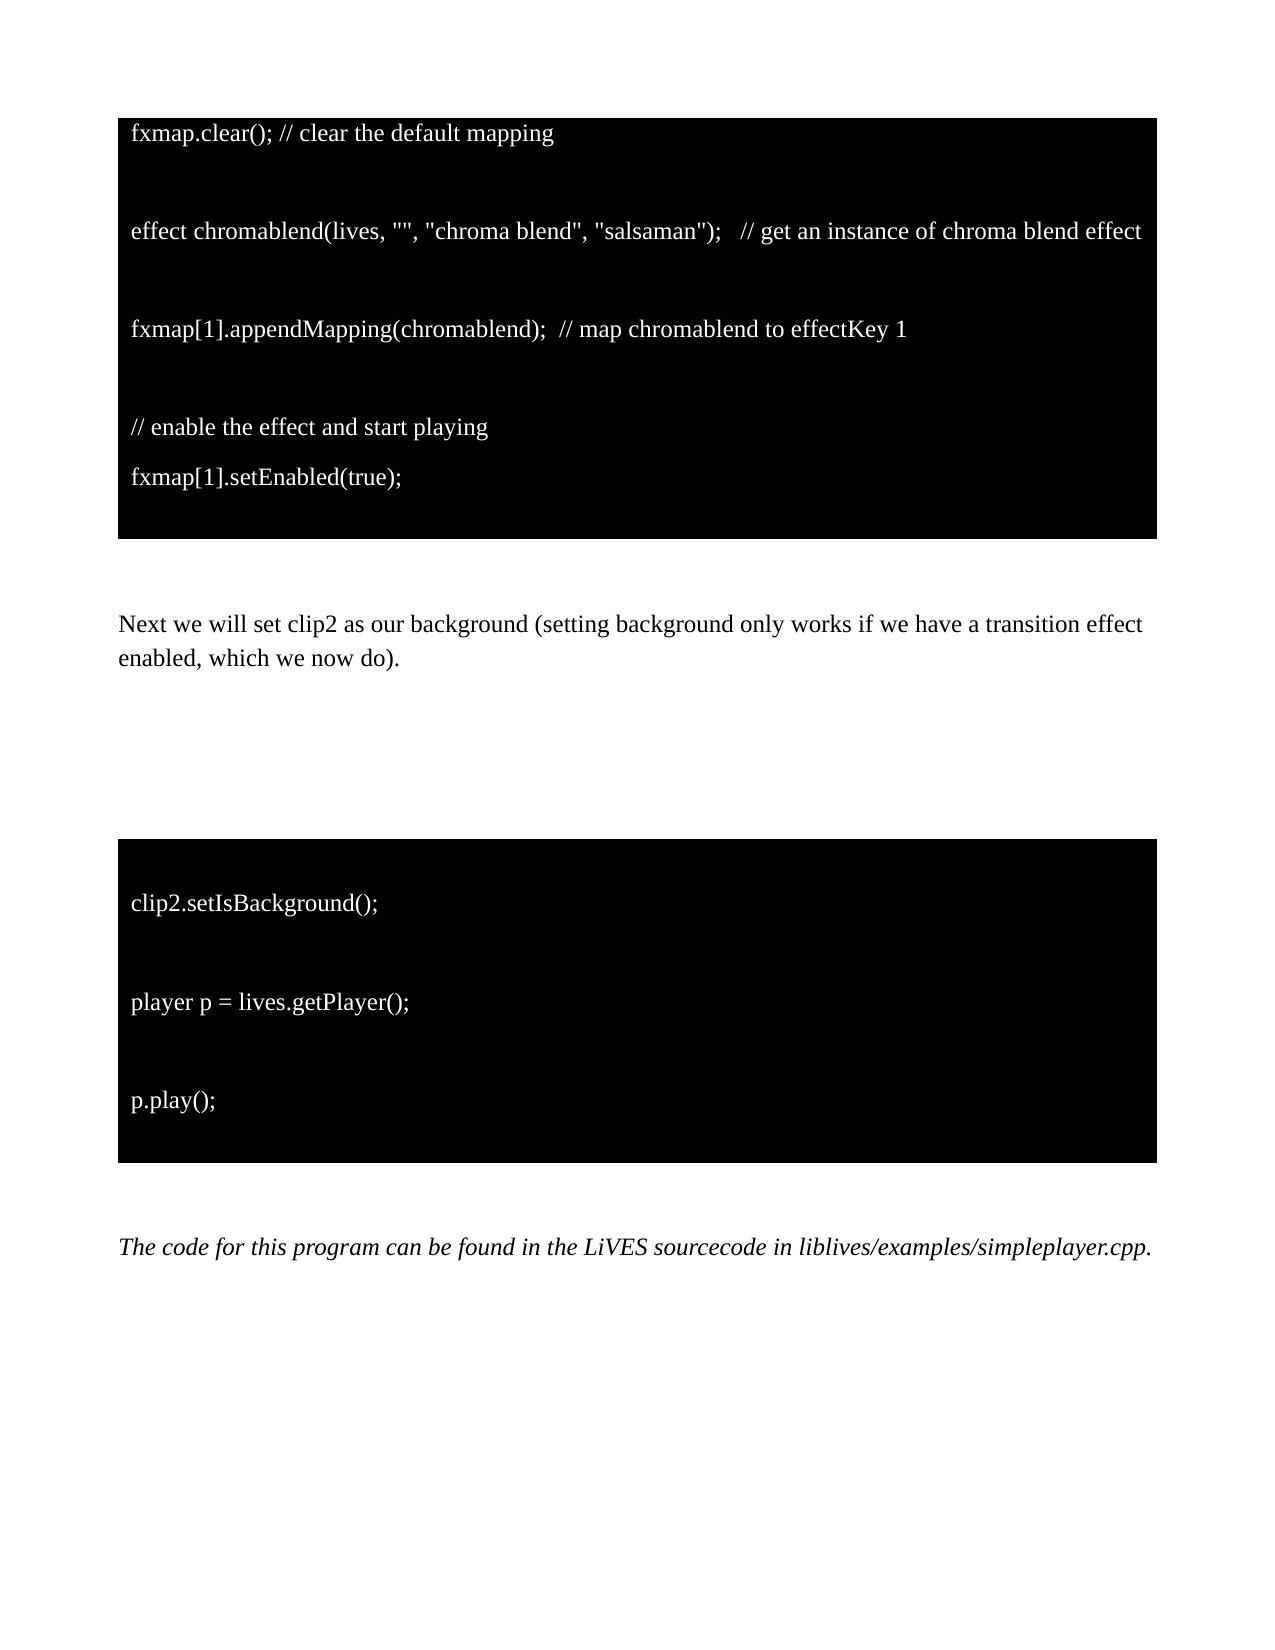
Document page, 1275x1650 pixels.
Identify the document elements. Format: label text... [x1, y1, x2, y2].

text fxmap[1].appendMapping(chromablend); // map chromablend to effectKey 1 [118, 314, 1157, 343]
text clip2.setIsBackground(); [118, 888, 1157, 917]
text The code for this program can be found in the LiVES sourcecode in liblives/examples/simpleplayer.cpp. [118, 1232, 1157, 1261]
text player p = lives.getPlayer(); [118, 987, 1157, 1015]
text Next we will set clip2 as our background (setting background only works if we have a transition effect enabled, which we now do). [118, 609, 1157, 672]
text fxmap[1].setEnabled(true); [118, 462, 1157, 490]
text effect chromablend(lives, "", "chroma blend", "salsaman"); // get an instance of chroma blend effect [118, 216, 1157, 245]
text // enable the effect and start playing [118, 412, 1157, 441]
text p.play(); [118, 1085, 1157, 1113]
text fxmap.clear(); // clear the default mapping [118, 118, 1157, 147]
